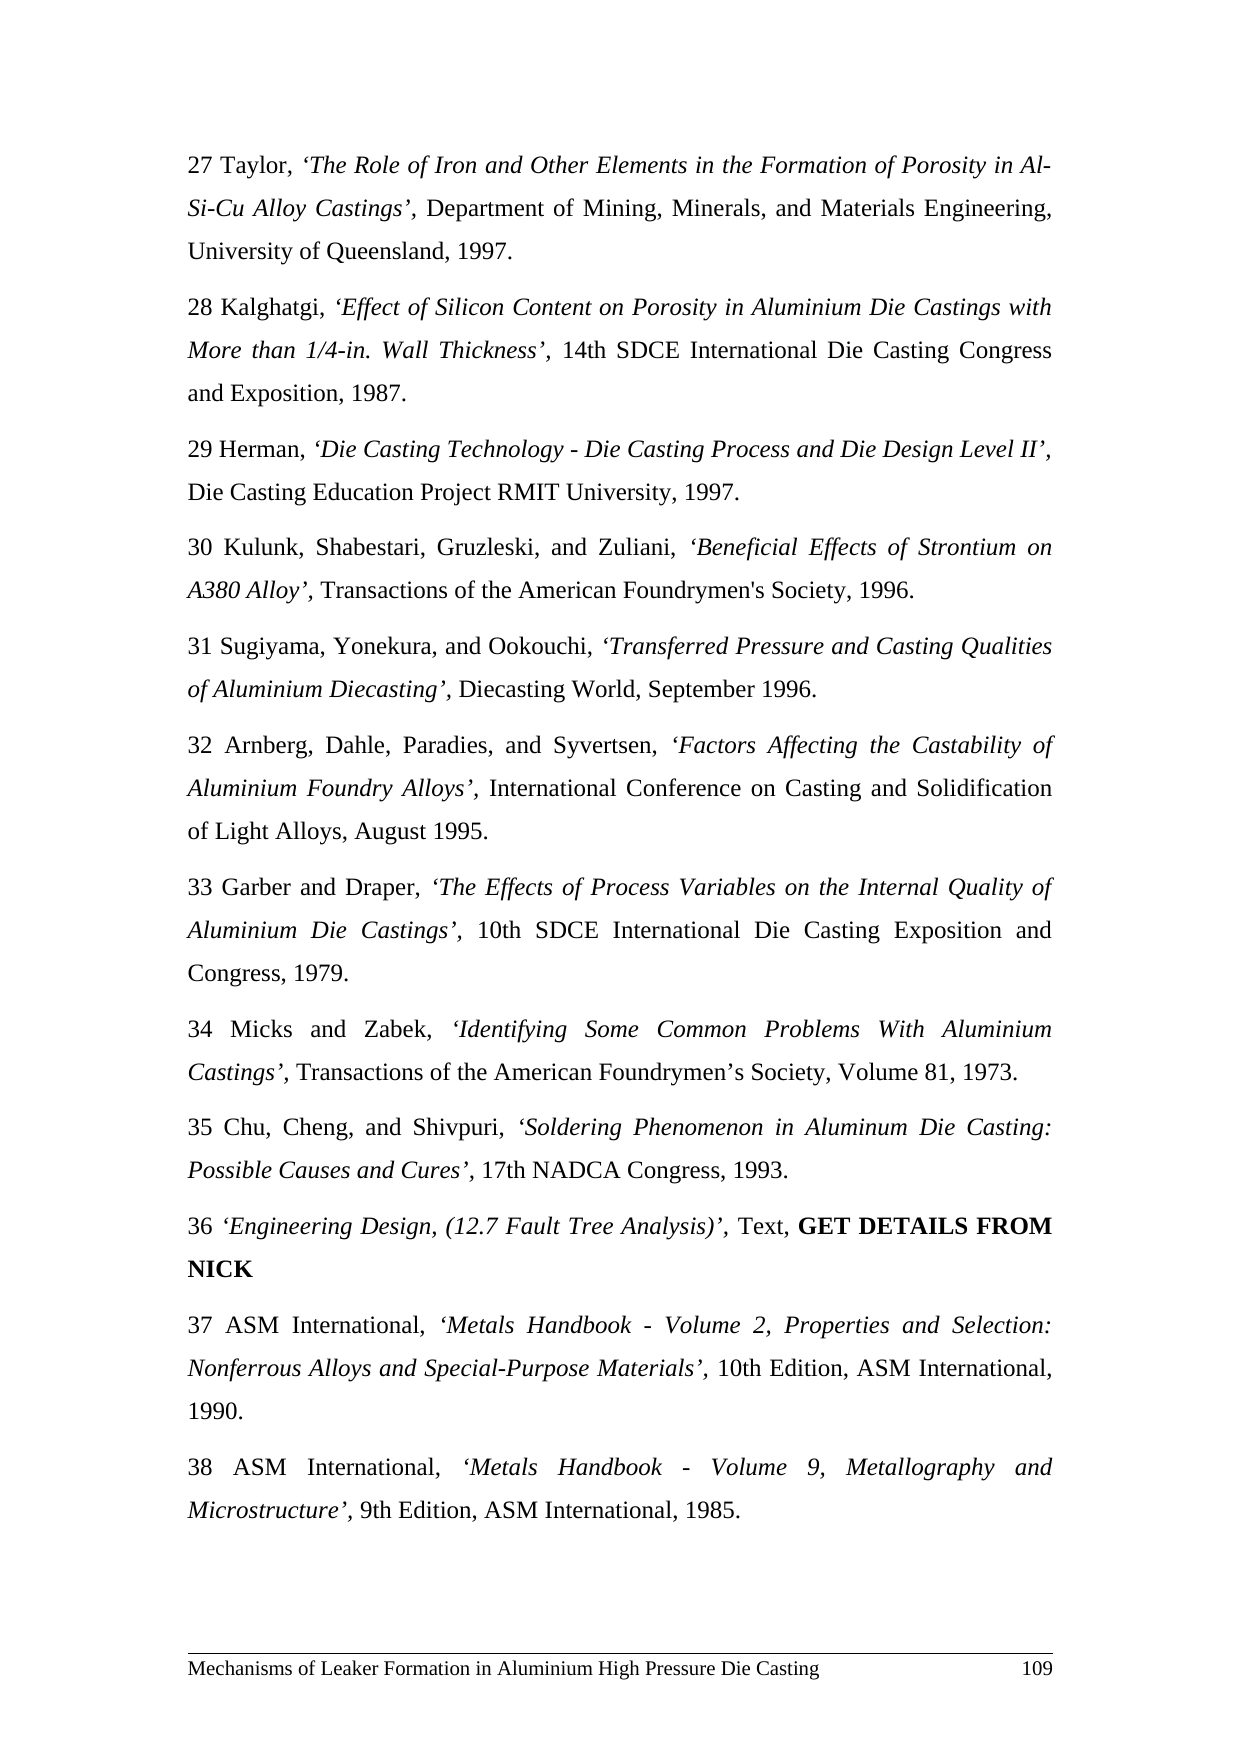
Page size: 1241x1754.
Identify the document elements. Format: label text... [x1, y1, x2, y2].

text 28 Kalghatgi, ‘Effect of Silicon Content on Porosity in Aluminium Die Castings with More than 1/4-in. Wall Thickness’, 14th SDCE International Die Casting Congress and Exposition, 1987. [187, 292, 1053, 407]
text 32 Arnberg, Dahle, Paradies, and Syvertsen, ‘Factors Affecting the Castability of Aluminium Foundry Alloys’, International Conference on Casting and Solidification of Light Alloys, August 1995. [187, 730, 1053, 845]
text 33 Garber and Draper, ‘The Effects of Process Variables on the Internal Quality of Aluminium Die Castings’, 10th SDCE International Die Casting Exposition and Congress, 1979. [187, 872, 1053, 987]
text 27 Taylor, ‘The Role of Iron and Other Elements in the Formation of Porosity in Al-Si-Cu Alloy Castings’, Department of Mining, Minerals, and Materials Engineering, University of Queensland, 1997. [187, 150, 1053, 265]
text 37 ASM International, ‘Metals Handbook - Volume 2, Properties and Selection: Nonferrous Alloys and Special-Purpose Materials’, 10th Edition, ASM International, 1990. [187, 1310, 1053, 1425]
text 31 Sugiyama, Yonekura, and Ookouchi, ‘Transferred Pressure and Casting Qualities of Aluminium Diecasting’, Diecasting World, September 1996. [187, 631, 1053, 703]
text 29 Herman, ‘Die Casting Technology - Die Casting Process and Die Design Level II’, Die Casting Education Project RMIT University, 1997. [187, 434, 1053, 506]
text 34 Micks and Zabek, ‘Identifying Some Common Problems With Aluminium Castings’, Transactions of the American Foundrymen’s Society, Volume 81, 1973. [187, 1014, 1053, 1086]
text 30 Kulunk, Shabestari, Gruzleski, and Zuliani, ‘Beneficial Effects of Strontium on A380 Alloy’, Transactions of the American Foundrymen's Society, 1996. [187, 532, 1053, 604]
text 36 ‘Engineering Design, (12.7 Fault Tree Analysis)’, Text, GET DETAILS FROM NICK [187, 1211, 1053, 1283]
text 35 Chu, Cheng, and Shivpuri, ‘Soldering Phenomenon in Aluminum Die Casting: Possible Causes and Cures’, 17th NADCA Congress, 1993. [187, 1112, 1053, 1184]
text 38 ASM International, ‘Metals Handbook - Volume 9, Metallography and Microstructure’, 9th Edition, ASM International, 1985. [187, 1452, 1053, 1524]
